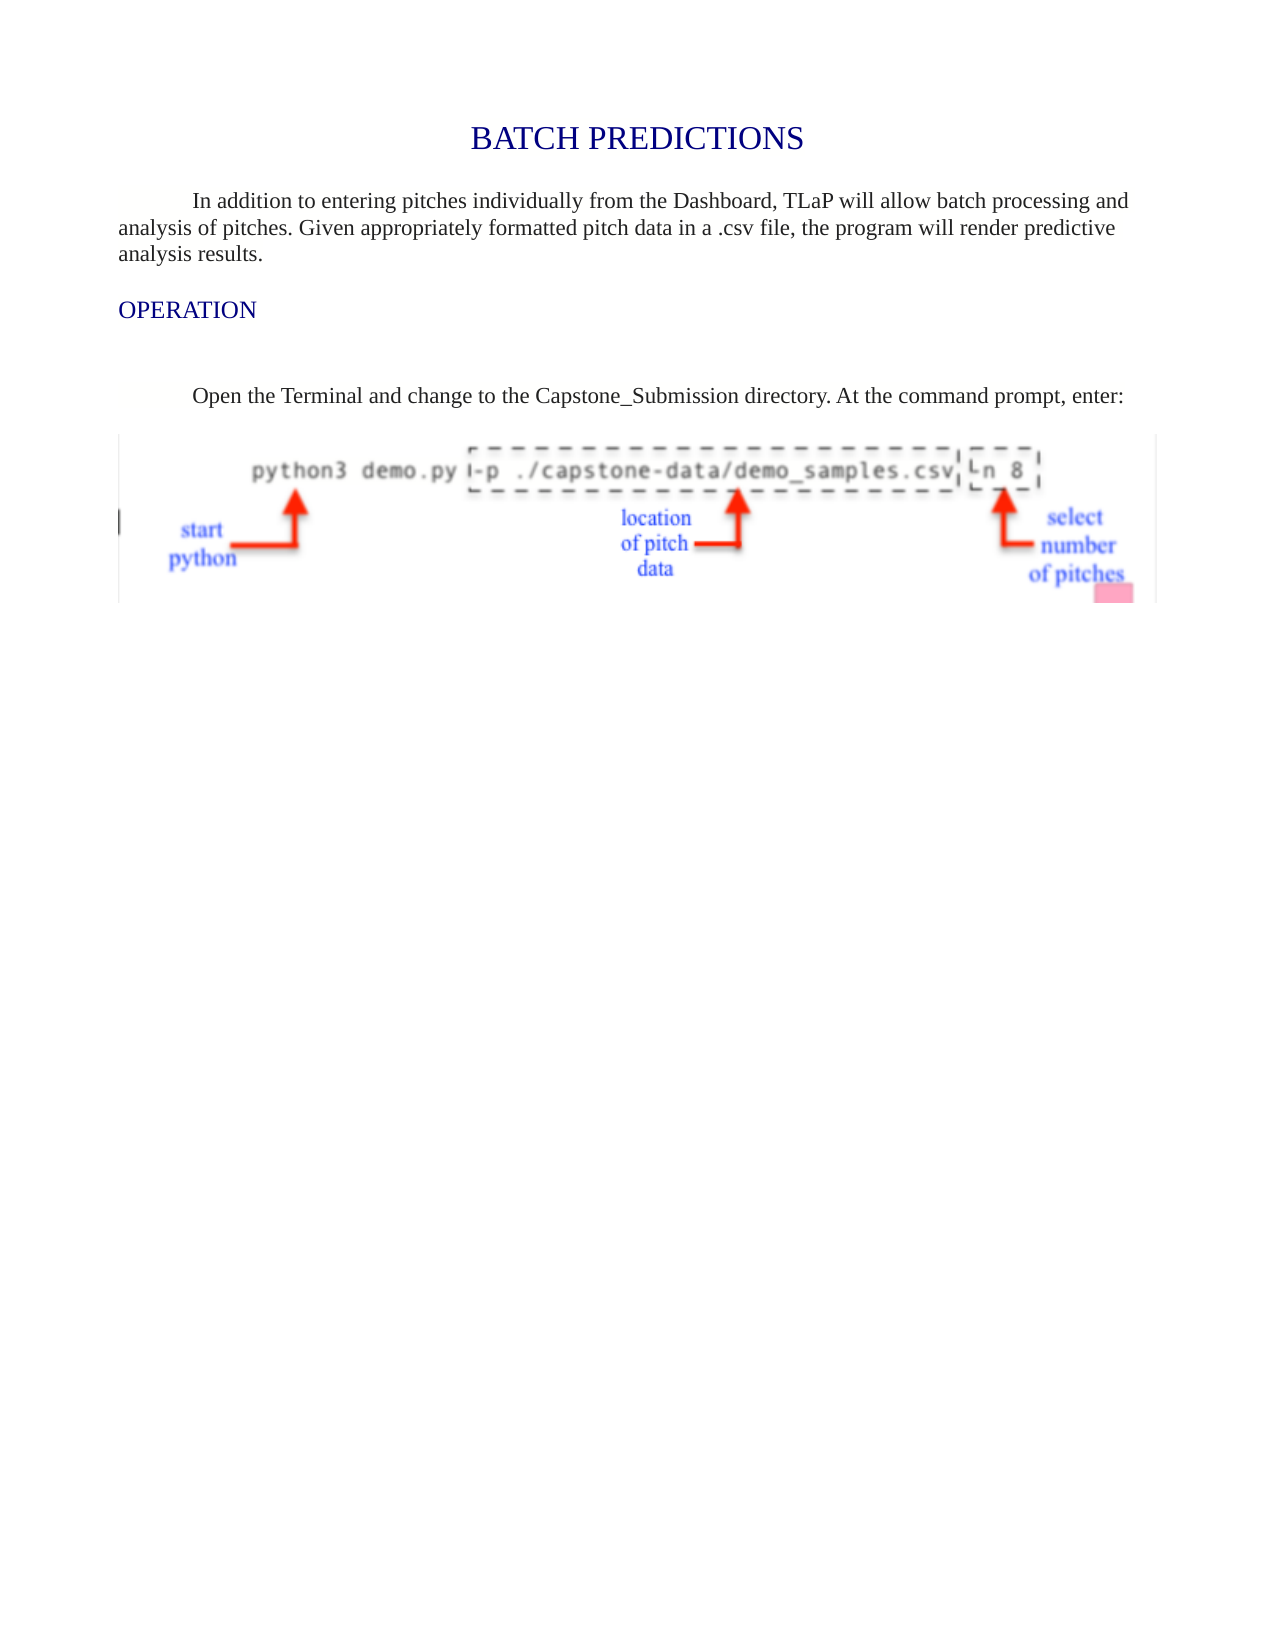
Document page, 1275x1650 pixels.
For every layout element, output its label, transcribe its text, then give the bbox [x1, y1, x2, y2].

text OPERATION [118, 295, 1157, 324]
text BATCH PREDICTIONS [118, 118, 1157, 156]
text In addition to entering pitches individually from the Dashboard, TLaP will allow batch processing and analysis of pitches. Given appropriately formatted pitch data in a .csv file, the program will render predictive analysis results. [118, 185, 1157, 267]
picture [118, 434, 1157, 603]
text Open the Terminal and change to the Capstone_Submission directory. At the command prompt, enter: [118, 382, 1157, 408]
